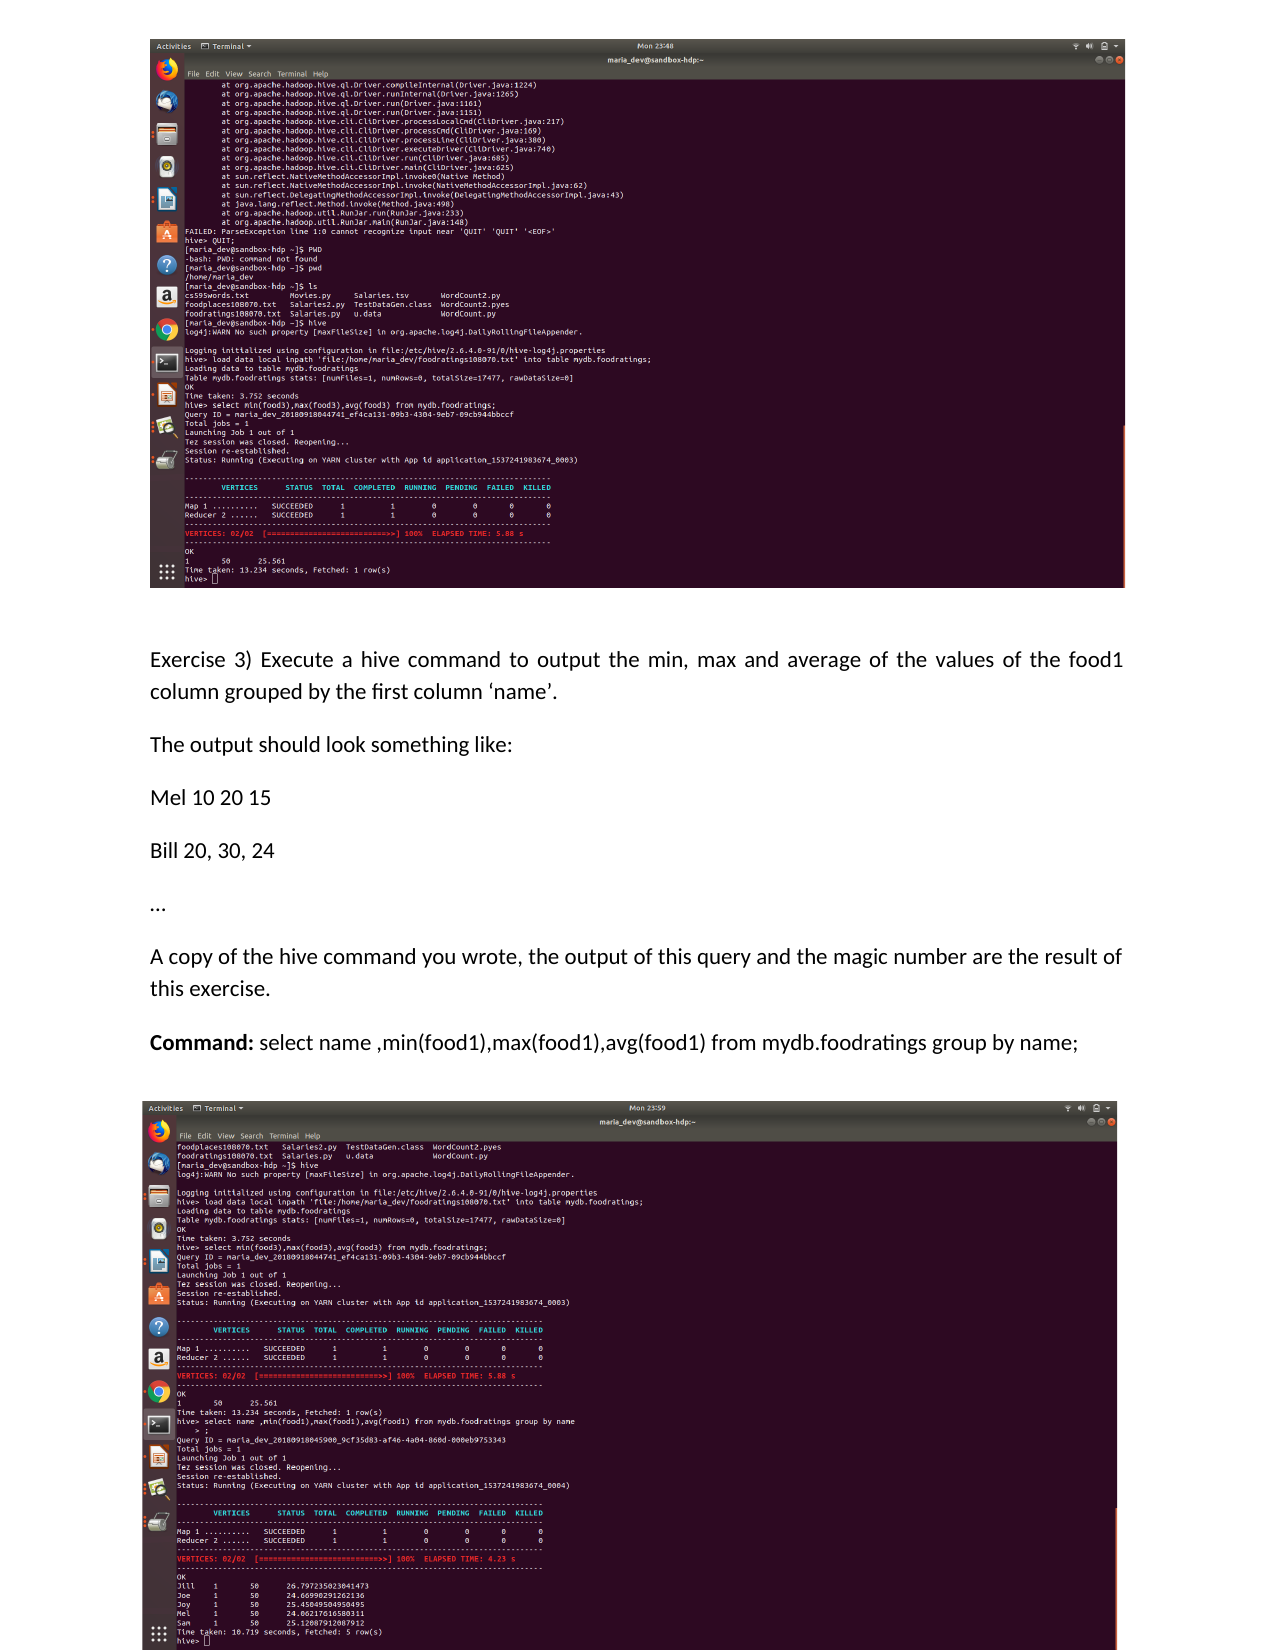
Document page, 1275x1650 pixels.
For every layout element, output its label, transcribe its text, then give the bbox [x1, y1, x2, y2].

text Mel 10 20 15 [150, 783, 1125, 811]
text … [150, 889, 1125, 917]
text Exercise 3) Execute a hive command to output the min, max and average of the values of the food1 column grouped by the first column ‘name’. [150, 645, 1125, 705]
text Bill 20, 30, 24 [150, 836, 1125, 864]
text Command: select name ,min(food1),max(food1),avg(food1) from mydb.foodratings group by name; [150, 1028, 1125, 1056]
text The output should look something like: [150, 730, 1125, 758]
text A copy of the hive command you wrote, the output of this query and the magic number are the result of this exercise. [150, 942, 1125, 1003]
